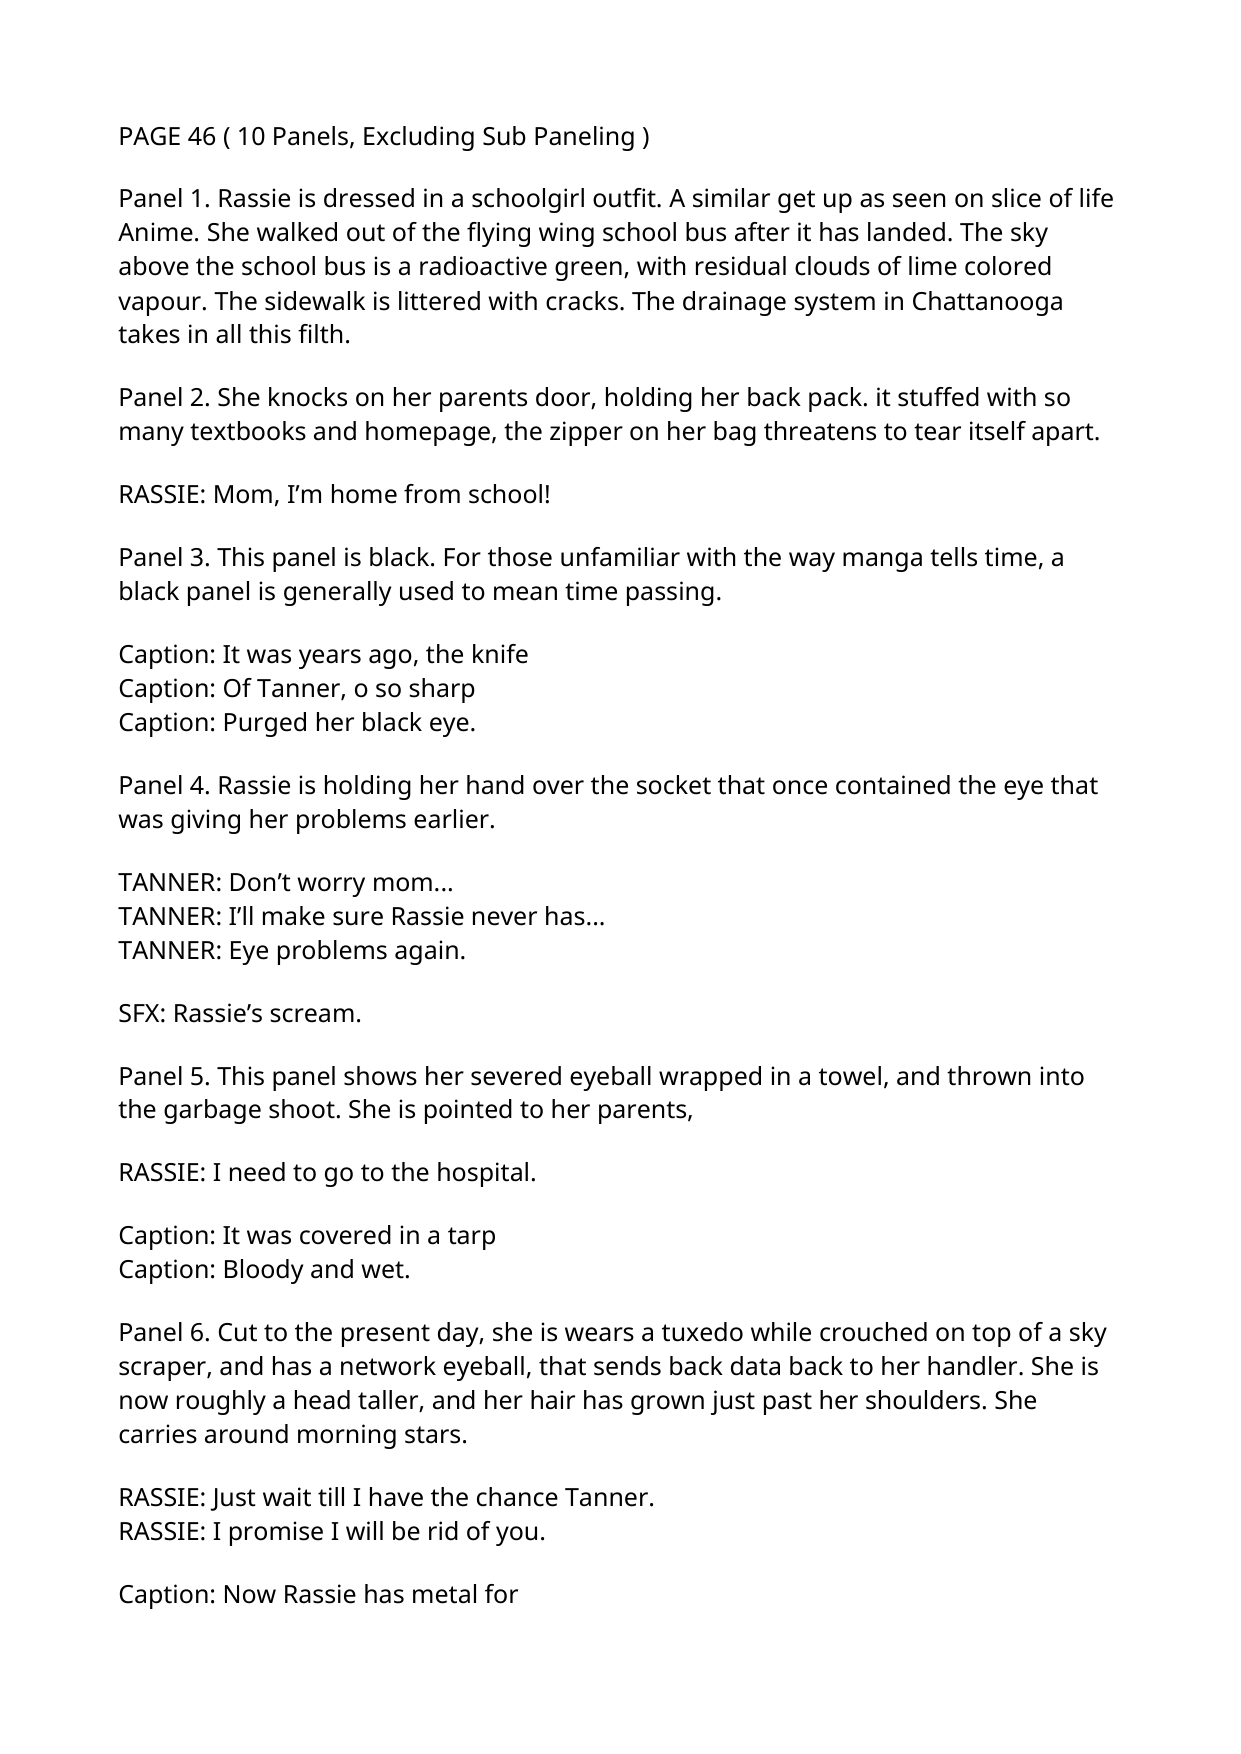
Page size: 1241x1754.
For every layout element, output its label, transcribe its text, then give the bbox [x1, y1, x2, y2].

text Panel 2. She knocks on her parents door, holding her back pack. it stuffed with so many textbooks and homepage, the zipper on her bag threatens to tear itself apart. [118, 380, 1122, 448]
text TANNER: Don’t worry mom... [118, 864, 1122, 898]
text Caption: Of Tanner, o so sharp [118, 671, 1122, 705]
text RASSIE: I need to go to the hospital. [118, 1155, 1122, 1189]
text Caption: Bloody and wet. [118, 1252, 1122, 1286]
text RASSIE: I promise I will be rid of you. [118, 1514, 1122, 1548]
text TANNER: I’ll make sure Rassie never has... [118, 898, 1122, 932]
text RASSIE: Mom, I’m home from school! [118, 477, 1122, 511]
text TANNER: Eye problems again. [118, 932, 1122, 967]
text Caption: Now Rassie has metal for [118, 1577, 1122, 1611]
text SFX: Rassie’s scream. [118, 995, 1122, 1029]
text Panel 4. Rassie is holding her hand over the socket that once contained the eye that was giving her problems earlier. [118, 767, 1122, 836]
text PAGE 46 ( 10 Panels, Excluding Sub Paneling ) [118, 118, 1122, 152]
text Caption: Purged her black eye. [118, 705, 1122, 739]
text Panel 1. Rassie is dressed in a schoolgirl outfit. A similar get up as seen on slice of life Anime. She walked out of the flying wing school bus after it has landed. The sky above the school bus is a radioactive green, with residual clouds of lime colored vapour. The sidewalk is littered with cracks. The drainage system in Chattanooga takes in all this filth. [118, 181, 1122, 351]
text Panel 6. Cut to the present day, she is wears a tuxedo while crouched on top of a sky scraper, and has a network eyeball, that sends back data back to her handler. She is now roughly a head taller, and her hair has grown just past her shoulders. She carries around morning stars. [118, 1315, 1122, 1451]
text Panel 3. This panel is black. For those unfamiliar with the way manga tells time, a black panel is generally used to mean time passing. [118, 540, 1122, 608]
text RASSIE: Just wait till I have the chance Tanner. [118, 1480, 1122, 1514]
text Caption: It was covered in a tarp [118, 1218, 1122, 1252]
text Caption: It was years ago, the knife [118, 637, 1122, 671]
text Panel 5. This panel shows her severed eyeball wrapped in a towel, and thrown into the garbage shoot. She is pointed to her parents, [118, 1058, 1122, 1126]
